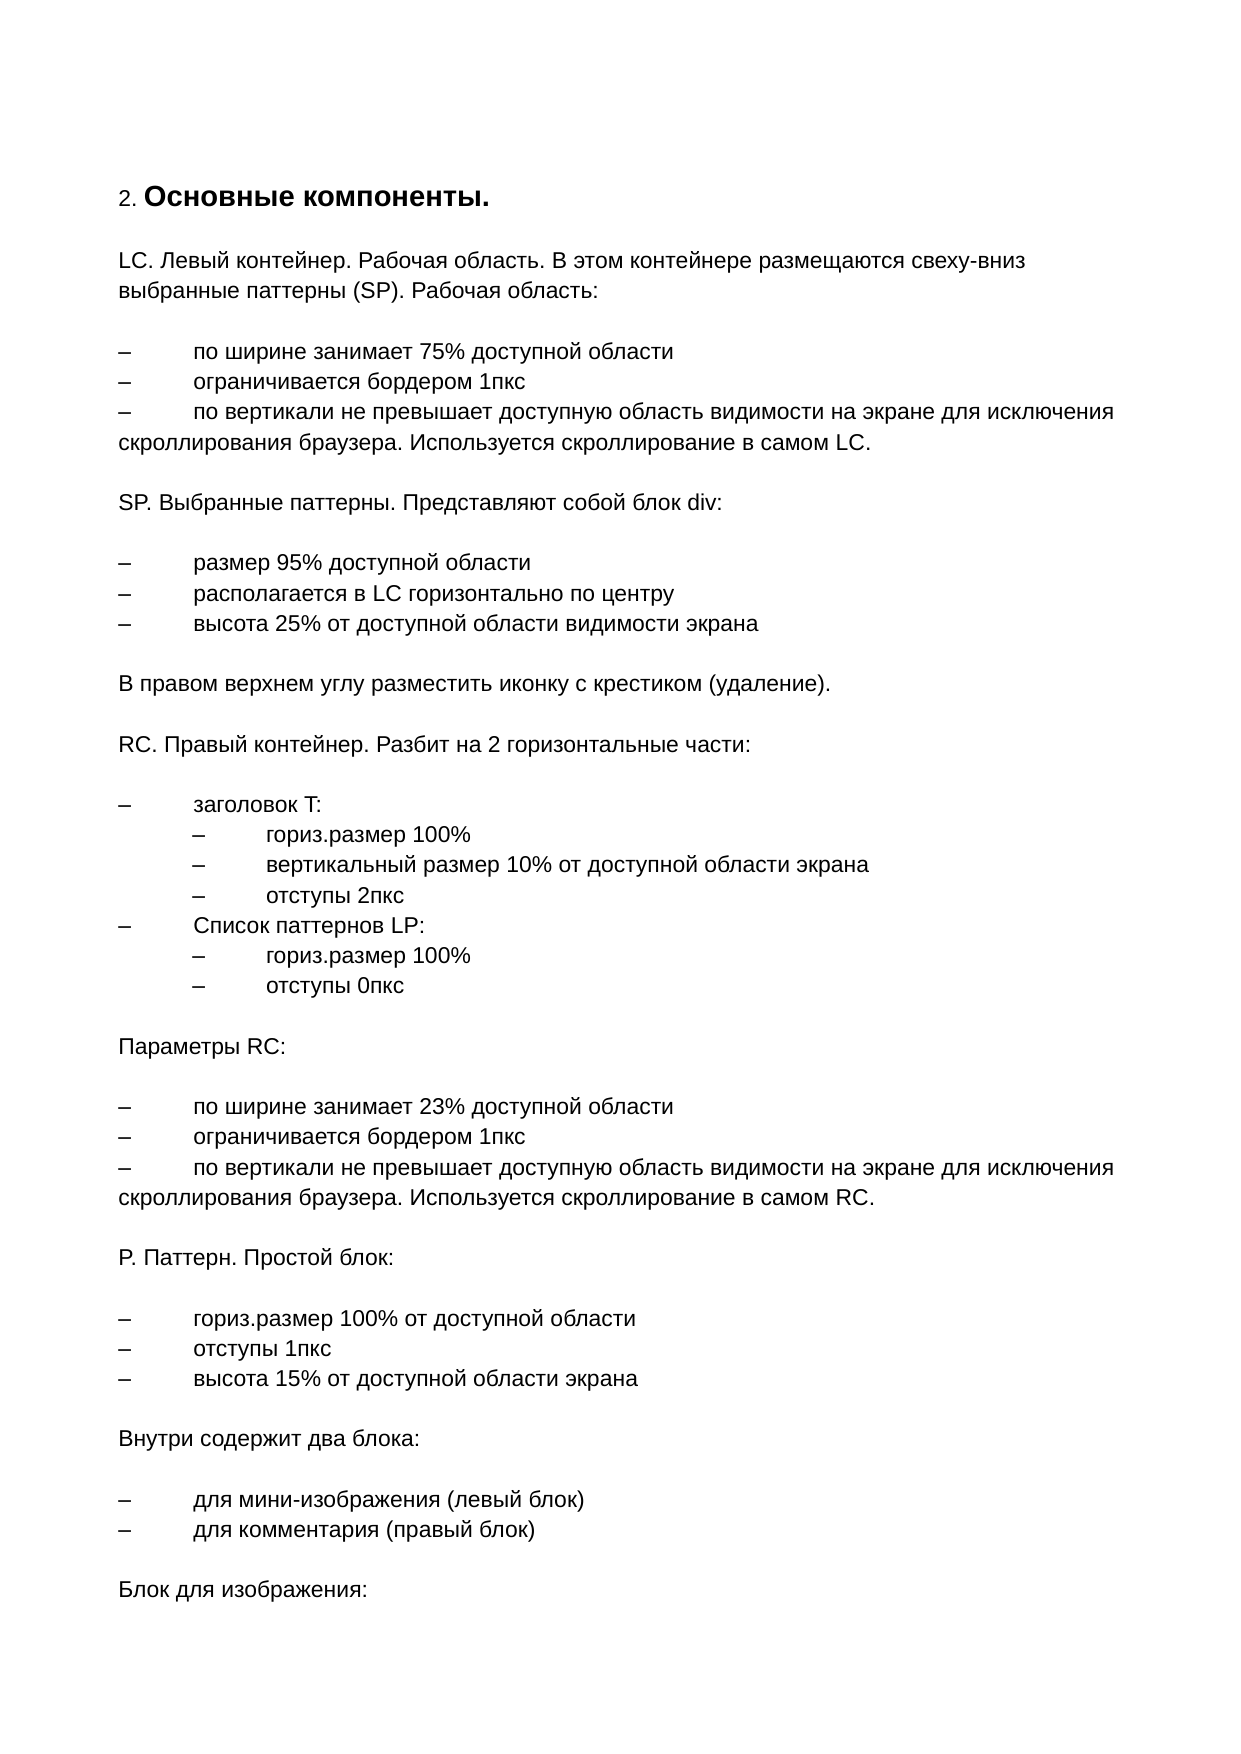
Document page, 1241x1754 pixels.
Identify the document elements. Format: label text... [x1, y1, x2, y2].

list заголовок T: [118, 791, 1122, 817]
list по ширине занимает 23% доступной области [118, 1093, 1122, 1119]
list гориз.размер 100% [192, 942, 1122, 968]
list отступы 1пкс [118, 1335, 1122, 1361]
text RC. Правый контейнер. Разбит на 2 горизонтальные части: [118, 731, 1122, 757]
list по вертикали не превышает доступную область видимости на экране для исключения скроллирования браузера. Используется скроллирование в самом RC. [118, 1153, 1122, 1210]
list ограничивается бордером 1пкс [118, 368, 1122, 394]
list высота 25% от доступной области видимости экрана [118, 610, 1122, 636]
list высота 15% от доступной области экрана [118, 1365, 1122, 1391]
text 2. Основные компоненты. [118, 178, 1122, 212]
text P. Паттерн. Простой блок: [118, 1244, 1122, 1271]
text Внутри содержит два блока: [118, 1425, 1122, 1452]
list располагается в LC горизонтально по центру [118, 579, 1122, 606]
list для комментария (правый блок) [118, 1516, 1122, 1542]
text Блок для изображения: [118, 1576, 1122, 1603]
list отступы 2пкс [192, 882, 1122, 908]
list гориз.размер 100% от доступной области [118, 1304, 1122, 1331]
list размер 95% доступной области [118, 549, 1122, 576]
list вертикальный размер 10% от доступной области экрана [192, 851, 1122, 878]
list для мини-изображения (левый блок) [118, 1486, 1122, 1512]
text SP. Выбранные паттерны. Представляют собой блок div: [118, 489, 1122, 515]
list гориз.размер 100% [192, 821, 1122, 848]
text Параметры RC: [118, 1033, 1122, 1059]
list Список паттернов LP: [118, 912, 1122, 938]
text В правом верхнем углу разместить иконку с крестиком (удаление). [118, 670, 1122, 697]
list отступы 0пкс [192, 972, 1122, 999]
list по ширине занимает 75% доступной области [118, 338, 1122, 364]
list ограничивается бордером 1пкс [118, 1123, 1122, 1150]
list по вертикали не превышает доступную область видимости на экране для исключения скроллирования браузера. Используется скроллирование в самом LC. [118, 398, 1122, 455]
text LC. Левый контейнер. Рабочая область. В этом контейнере размещаются свеху-вниз выбранные паттерны (SP). Рабочая область: [118, 247, 1122, 304]
